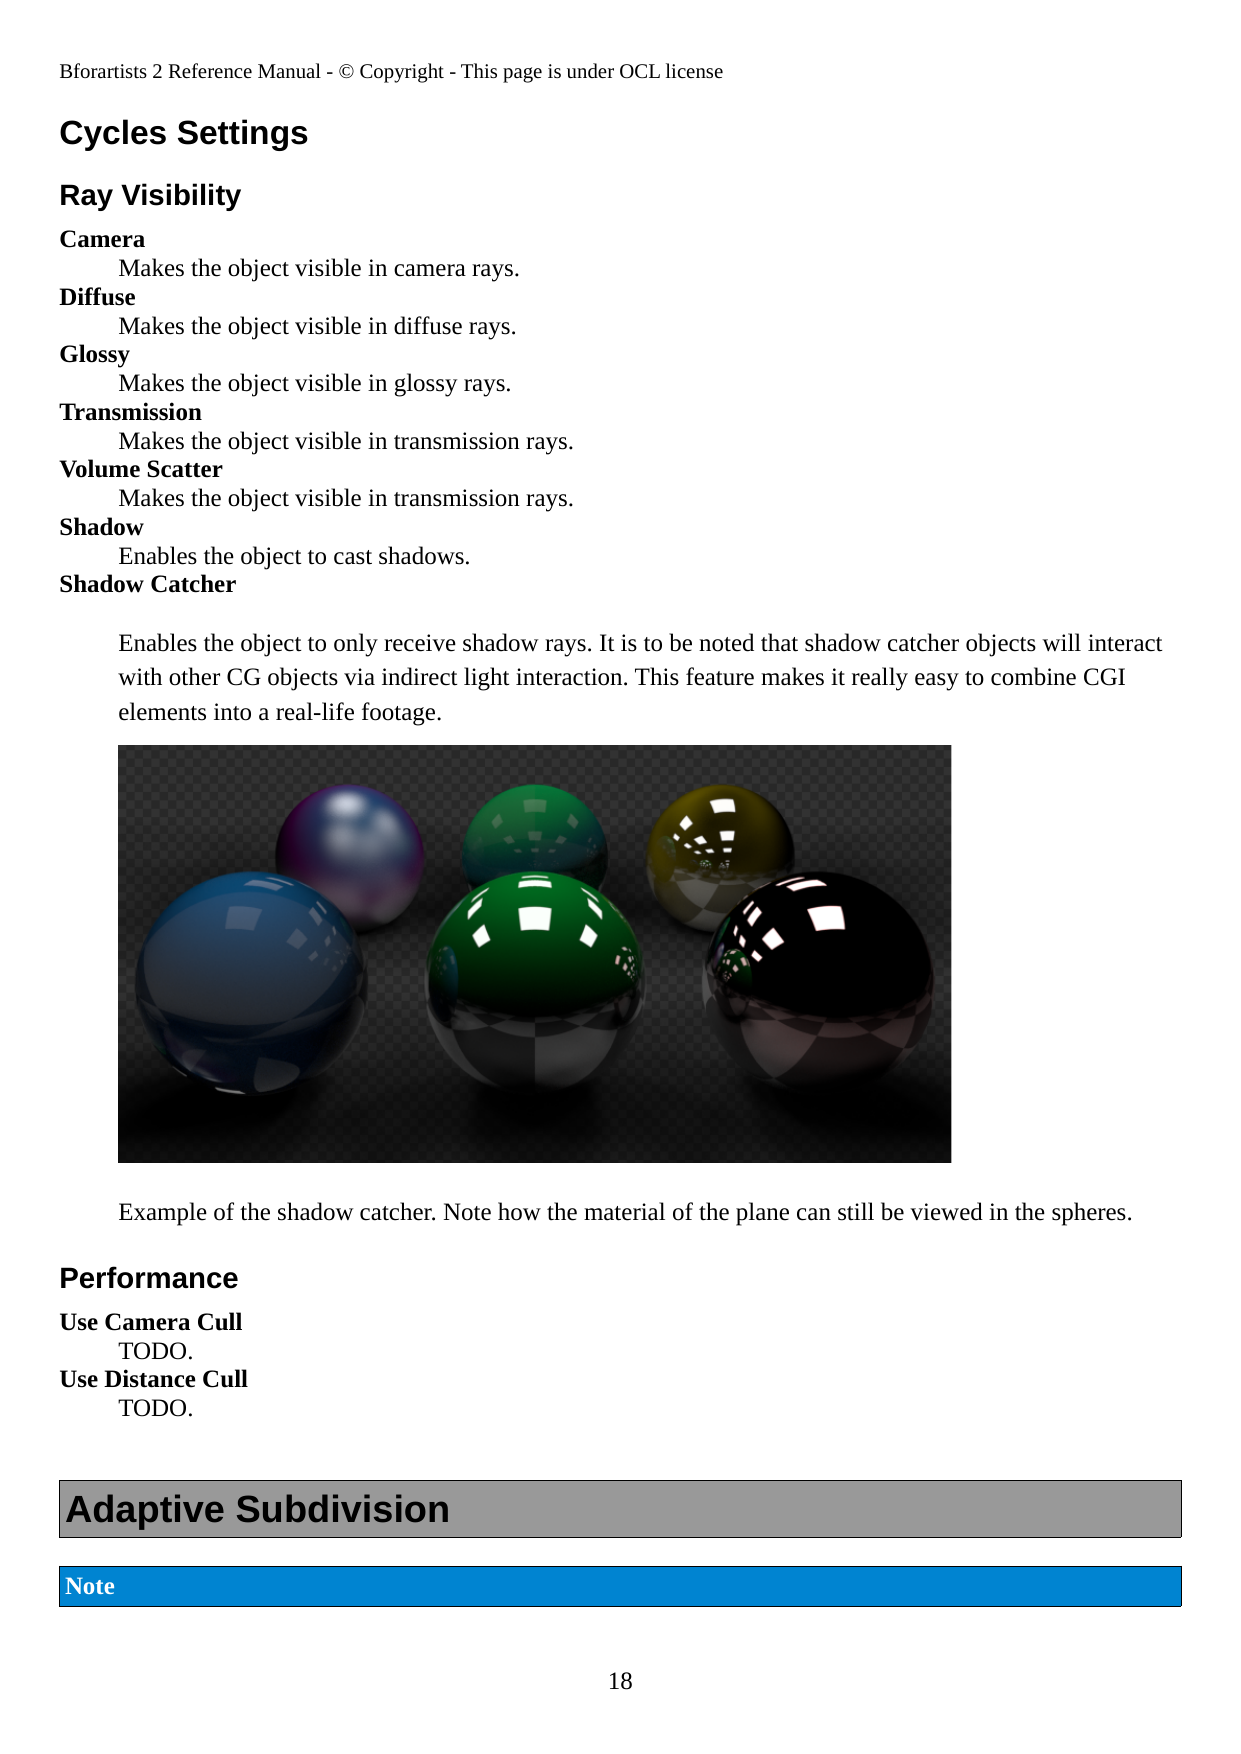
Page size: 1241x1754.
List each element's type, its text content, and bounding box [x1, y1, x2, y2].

subtitle Transmission [59, 397, 1181, 426]
list Makes the object visible in transmission rays. [118, 426, 1181, 454]
table_header Note [60, 1567, 1181, 1606]
subtitle Camera [59, 224, 1181, 253]
list Makes the object visible in transmission rays. [118, 483, 1181, 512]
list Makes the object visible in camera rays. [118, 253, 1181, 282]
table_header Adaptive Subdivision [60, 1481, 1181, 1537]
subtitle Use Distance Cull [59, 1364, 1181, 1393]
list TODO. [118, 1393, 1181, 1422]
subtitle Volume Scatter [59, 454, 1181, 483]
list Makes the object visible in glossy rays. [118, 368, 1181, 397]
text Enables the object to only receive shadow rays. It is to be noted that shadow catcher objects will interact with other CG objects via indirect light interaction. This feature makes it really easy to combine CGI elements into a real-life footage. [118, 628, 1181, 726]
list TODO. [118, 1336, 1181, 1364]
subtitle Glossy [59, 339, 1181, 368]
list Enables the object to cast shadows. [118, 541, 1181, 569]
picture [118, 745, 952, 1163]
subtitle Cycles Settings [59, 113, 1181, 151]
subtitle Use Camera Cull [59, 1307, 1181, 1336]
subtitle Shadow Catcher [59, 569, 1181, 598]
text Example of the shadow catcher. Note how the material of the plane can still be viewed in the spheres. [118, 1197, 1181, 1226]
subtitle Ray Visibility [59, 178, 1181, 212]
subtitle Diffuse [59, 282, 1181, 311]
subtitle Shadow [59, 512, 1181, 541]
list Makes the object visible in diffuse rays. [118, 311, 1181, 339]
subtitle Performance [59, 1261, 1181, 1294]
